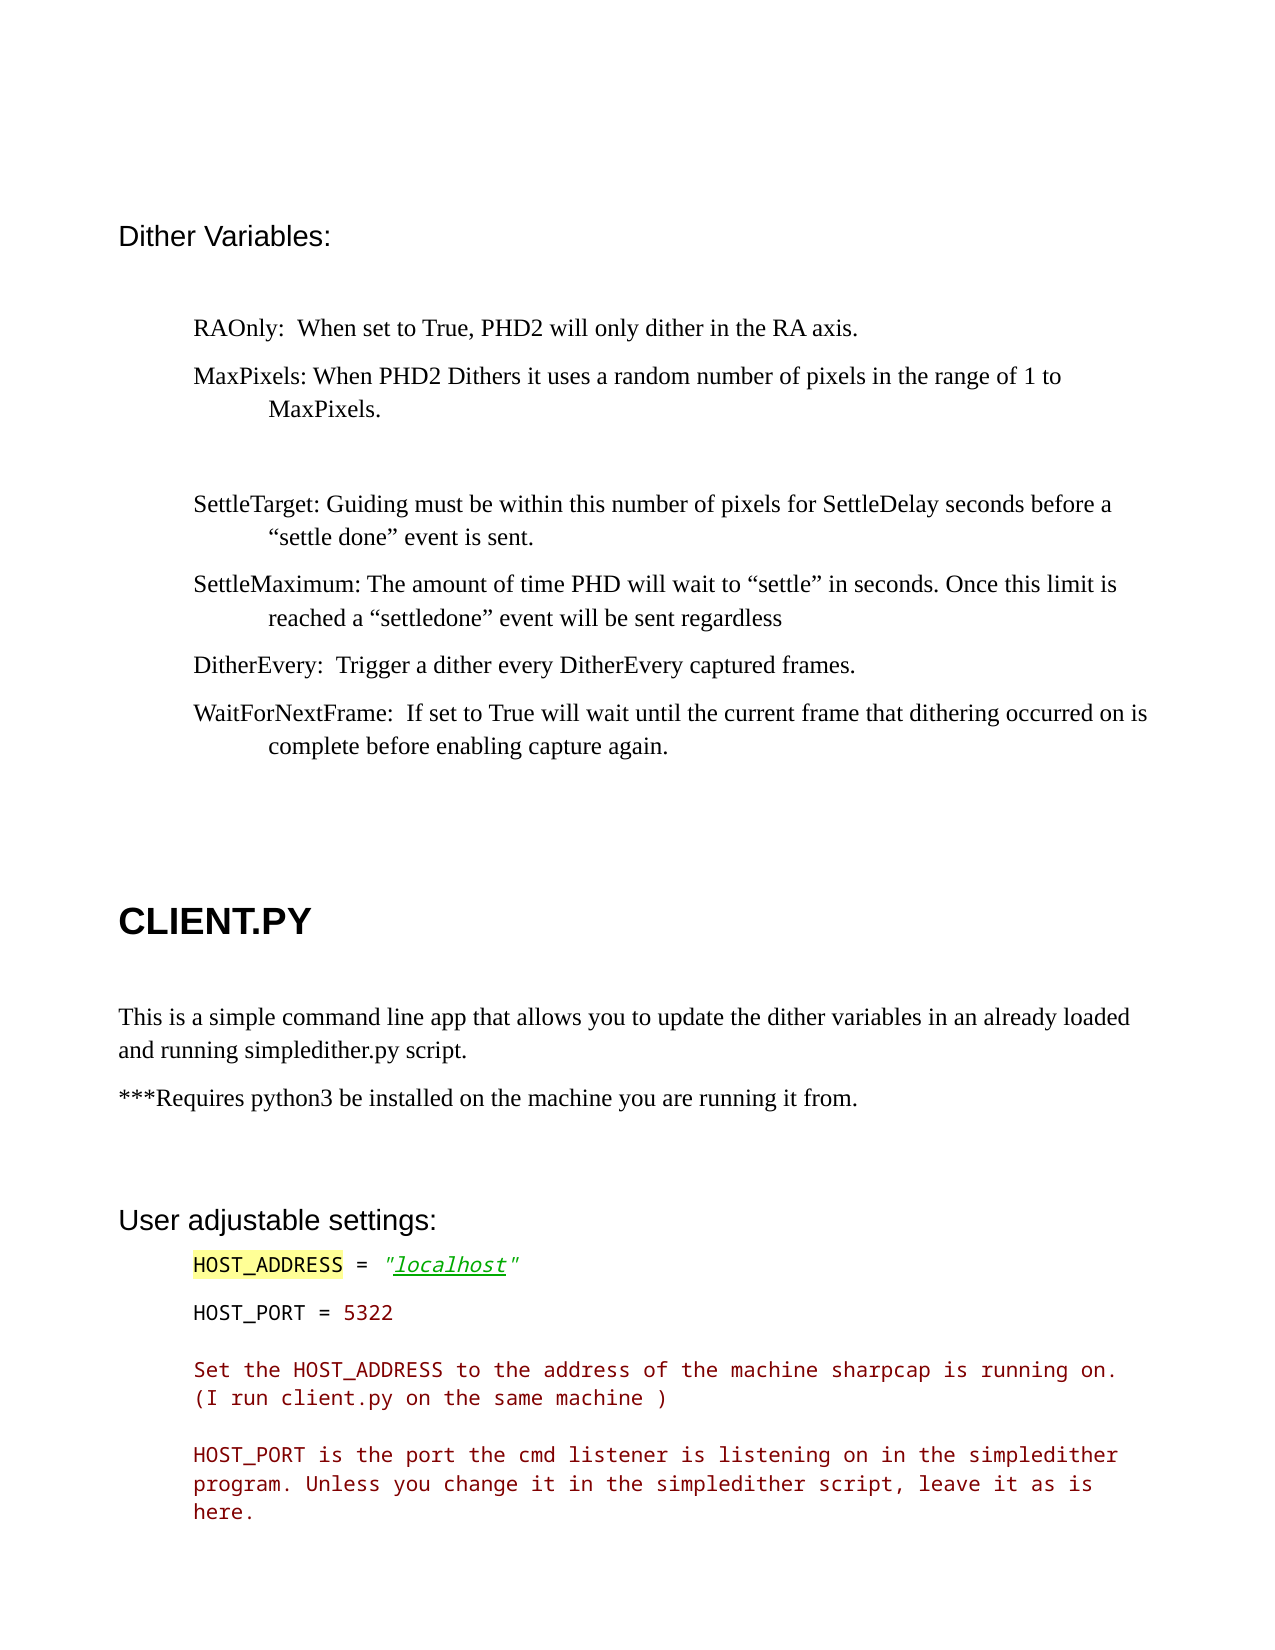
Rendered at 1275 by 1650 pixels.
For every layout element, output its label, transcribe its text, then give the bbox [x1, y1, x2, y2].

text This is a simple command line app that allows you to update the dither variables in an already loaded and running simpledither.py script. [118, 1002, 1157, 1064]
subtitle CLIENT.PY [118, 899, 1157, 942]
text Set the HOST_ADDRESS to the address of the machine sharpcap is running on. [118, 1355, 1157, 1383]
text (I run client.py on the same machine ) [118, 1383, 1157, 1412]
text SettleTarget: Guiding must be within this number of pixels for SettleDelay seconds before a “settle done” event is sent. [118, 489, 1157, 551]
text HOST_ADDRESS = "localhost" [118, 1249, 1157, 1279]
text WaitForNextFrame: If set to True will wait until the current frame that dithering occurred on is complete before enabling capture again. [118, 698, 1157, 759]
text MaxPixels: When PHD2 Dithers it uses a random number of pixels in the range of 1 to MaxPixels. [118, 361, 1157, 422]
text RAOnly: When set to True, PHD2 will only dither in the RA axis. [118, 313, 1157, 342]
subtitle User adjustable settings: [118, 1203, 1157, 1237]
text DitherEvery: Trigger a dither every DitherEvery captured frames. [118, 650, 1157, 679]
text SettleMaximum: The amount of time PHD will wait to “settle” in seconds. Once this limit is reached a “settledone” event will be sent regardless [118, 569, 1157, 631]
text ***Requires python3 be installed on the machine you are running it from. [118, 1083, 1157, 1112]
text HOST_PORT is the port the cmd listener is listening on in the simpledither program. Unless you change it in the simpledither script, leave it as is here. [118, 1440, 1157, 1526]
text HOST_PORT = 5322 [118, 1298, 1157, 1326]
subtitle Dither Variables: [118, 219, 1157, 253]
